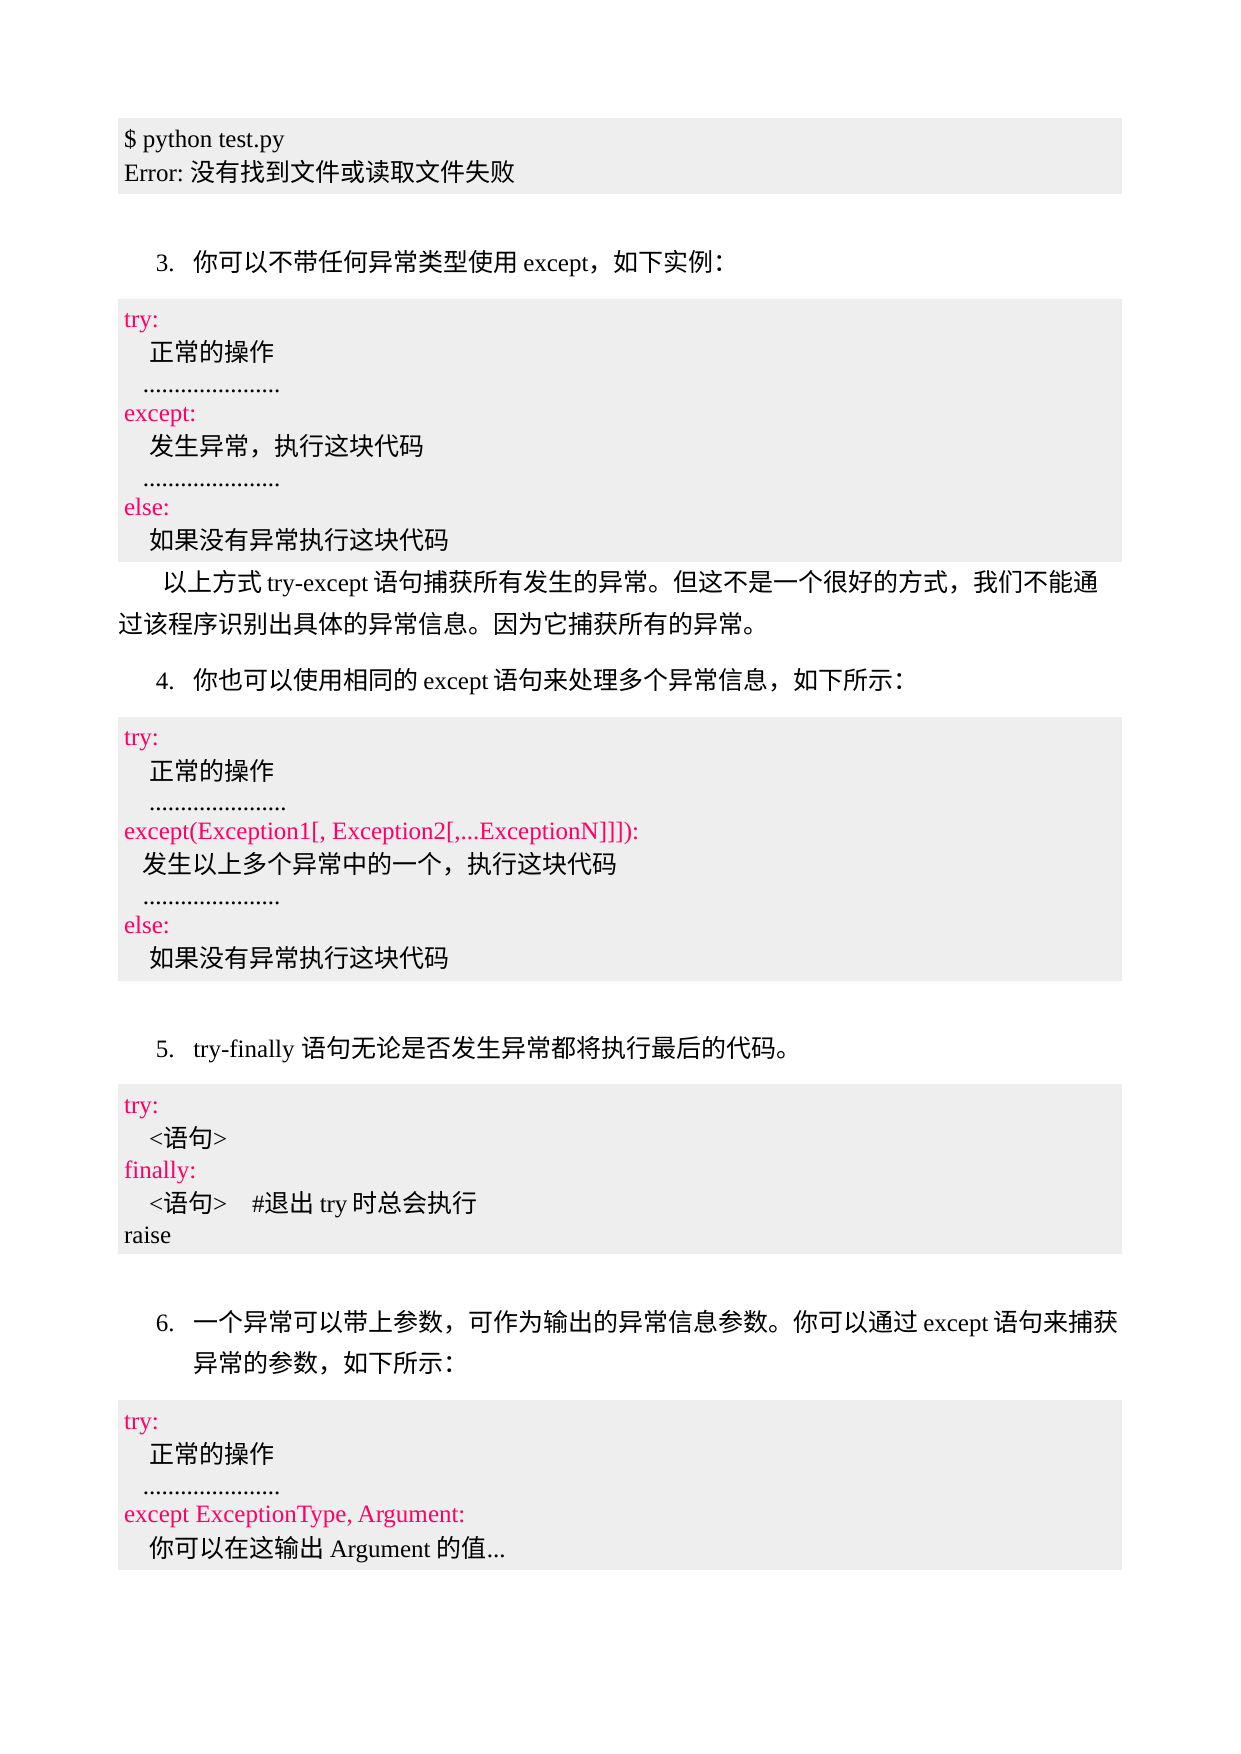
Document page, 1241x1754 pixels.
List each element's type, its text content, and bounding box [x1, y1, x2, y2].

table_header try: 正常的操作 ...................... except(Exception1[, Exception2[,...ExceptionN]]]): 发生以上多个异常中的一个，执行这块代码 ...................... else: 如果没有异常执行这块代码 [118, 717, 1122, 981]
list try-finally 语句无论是否发生异常都将执行最后的代码。 [156, 1028, 1122, 1064]
list 一个异常可以带上参数，可作为输出的异常信息参数。你可以通过except语句来捕获异常的参数，如下所示： [156, 1302, 1122, 1380]
table_header try: <语句> finally: <语句> #退出try时总会执行 raise [118, 1084, 1122, 1254]
list 你也可以使用相同的except语句来处理多个异常信息，如下所示： [156, 660, 1122, 697]
table_header try: 正常的操作 ...................... except: 发生异常，执行这块代码 ...................... else: 如果没有异常执行这块代码 [118, 299, 1122, 562]
table_header try: 正常的操作 ...................... except ExceptionType, Argument: 你可以在这输出 Argument 的值... [118, 1400, 1122, 1570]
text 以上方式try-except语句捕获所有发生的异常。但这不是一个很好的方式，我们不能通过该程序识别出具体的异常信息。因为它捕获所有的异常。 [118, 562, 1122, 640]
table_header $ python test.py Error: 没有找到文件或读取文件失败 [118, 118, 1122, 194]
list 你可以不带任何异常类型使用except，如下实例： [156, 242, 1122, 278]
